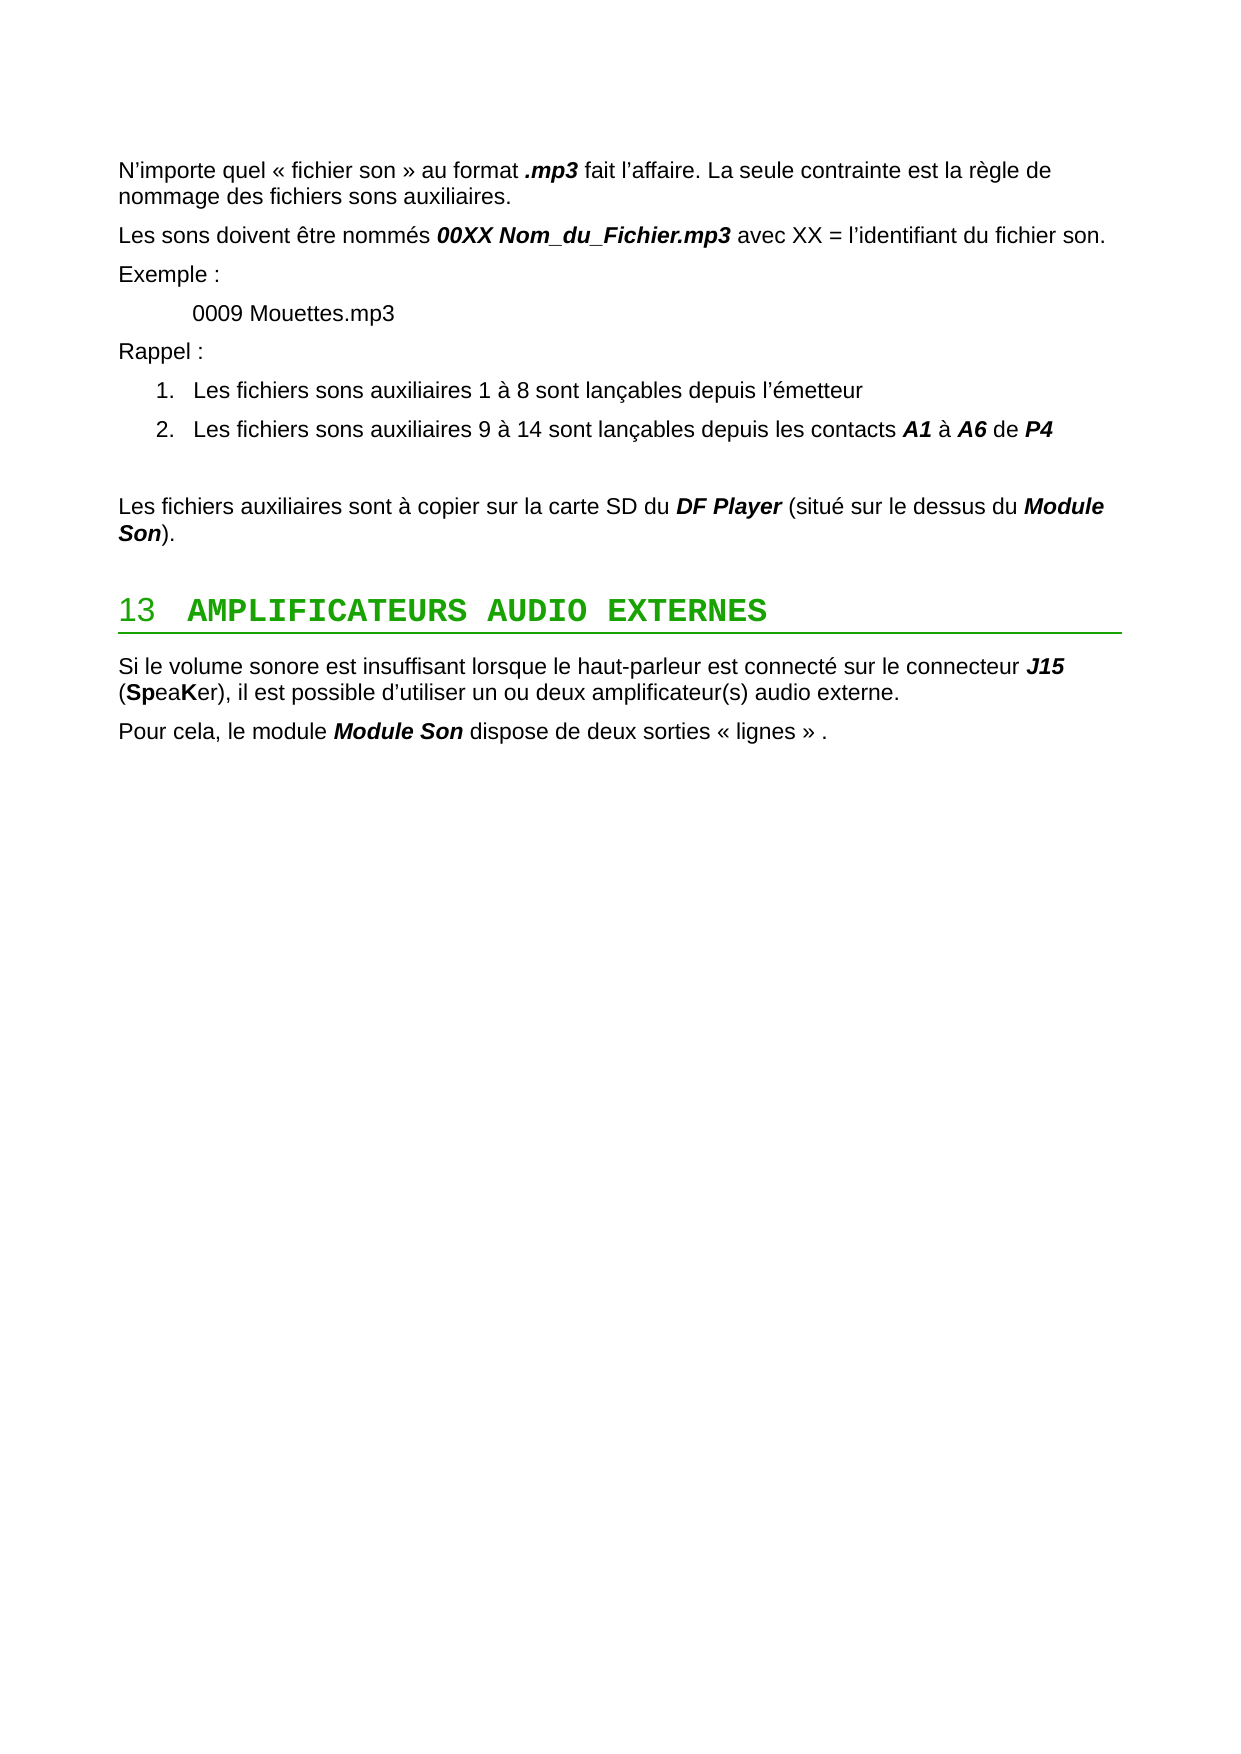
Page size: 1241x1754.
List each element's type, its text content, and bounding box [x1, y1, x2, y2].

text 0009 Mouettes.mp3 [192, 299, 1122, 326]
text Exemple : [118, 261, 1122, 287]
text Rappel : [118, 338, 1122, 365]
text Si le volume sonore est insuffisant lorsque le haut-parleur est connecté sur le connecteur J15 (SpeaKer), il est possible d’utiliser un ou deux amplificateur(s) audio externe. [118, 653, 1122, 706]
text Les fichiers auxiliaires sont à copier sur la carte SD du DF Player (situé sur le dessus du Module Son). [118, 493, 1122, 546]
subtitle AMPLIFICATEURS AUDIO EXTERNES [118, 590, 1122, 632]
text Pour cela, le module Module Son dispose de deux sorties « lignes » . [118, 718, 1122, 744]
text Les sons doivent être nommés 00XX Nom_du_Fichier.mp3 avec XX = l’identifiant du fichier son. [118, 222, 1122, 248]
list Les fichiers sons auxiliaires 1 à 8 sont lançables depuis l’émetteur [156, 377, 1122, 403]
list Les fichiers sons auxiliaires 9 à 14 sont lançables depuis les contacts A1 à A6 de P4 [156, 416, 1122, 442]
text N’importe quel « fichier son » au format .mp3 fait l’affaire. La seule contrainte est la règle de nommage des fichiers sons auxiliaires. [118, 157, 1122, 209]
